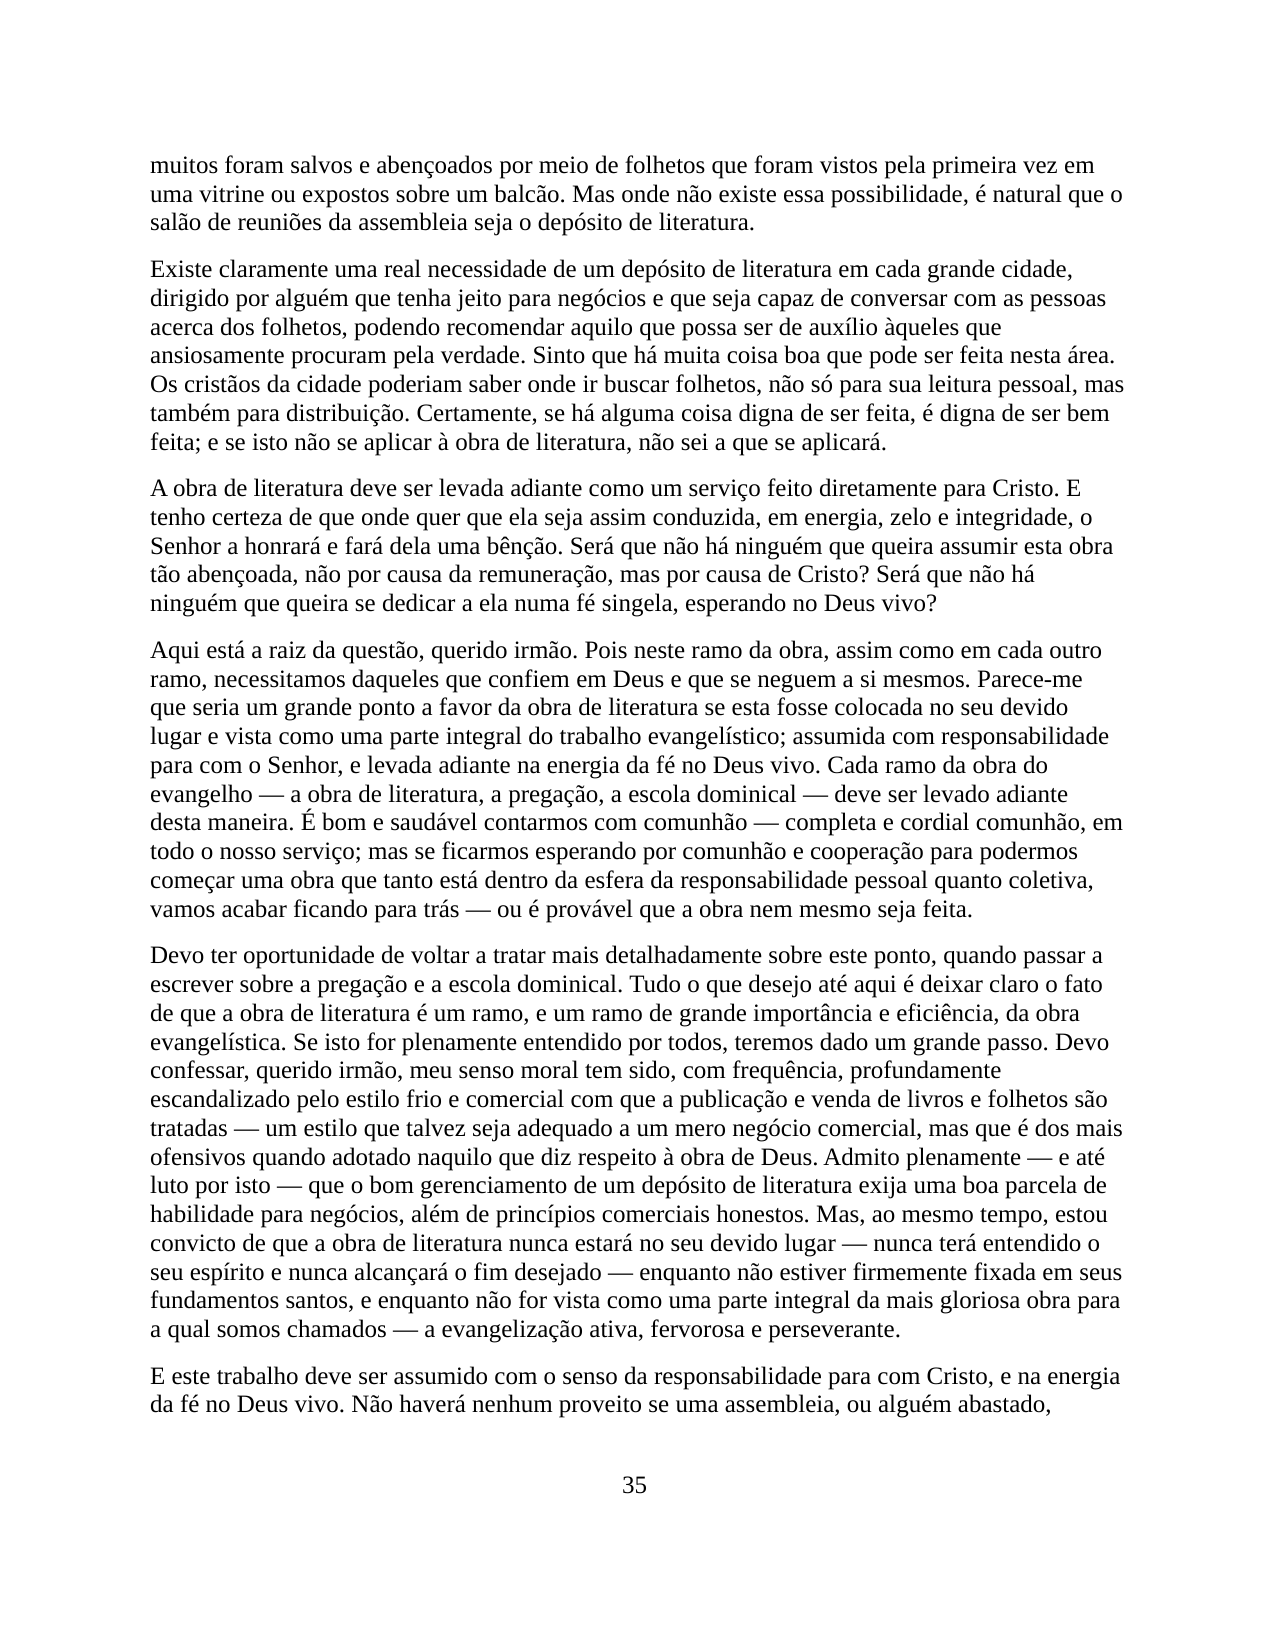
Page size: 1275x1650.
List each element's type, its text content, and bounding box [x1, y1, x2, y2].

text A obra de literatura deve ser levada adiante como um serviço feito diretamente para Cristo. E tenho certeza de que onde quer que ela seja assim conduzida, em energia, zelo e integridade, o Senhor a honrará e fará dela uma bênção. Será que não há ninguém que queira assumir esta obra tão abençoada, não por causa da remuneração, mas por causa de Cristo? Será que não há ninguém que queira se dedicar a ela numa fé singela, esperando no Deus vivo? [150, 473, 1125, 617]
text Devo ter oportunidade de voltar a tratar mais detalhadamente sobre este ponto, quando passar a escrever sobre a pregação e a escola dominical. Tudo o que desejo até aqui é deixar claro o fato de que a obra de literatura é um ramo, e um ramo de grande importância e eficiência, da obra evangelística. Se isto for plenamente entendido por todos, teremos dado um grande passo. Devo confessar, querido irmão, meu senso moral tem sido, com frequência, profundamente escandalizado pelo estilo frio e comercial com que a publicação e venda de livros e folhetos são tratadas — um estilo que talvez seja adequado a um mero negócio comercial, mas que é dos mais ofensivos quando adotado naquilo que diz respeito à obra de Deus. Admito plenamente — e até luto por isto — que o bom gerenciamento de um depósito de literatura exija uma boa parcela de habilidade para negócios, além de princípios comerciais honestos. Mas, ao mesmo tempo, estou convicto de que a obra de literatura nunca estará no seu devido lugar — nunca terá entendido o seu espírito e nunca alcançará o fim desejado — enquanto não estiver firmemente fixada em seus fundamentos santos, e enquanto não for vista como uma parte integral da mais gloriosa obra para a qual somos chamados — a evangelização ativa, fervorosa e perseverante. [150, 940, 1125, 1343]
text Existe claramente uma real necessidade de um depósito de literatura em cada grande cidade, dirigido por alguém que tenha jeito para negócios e que seja capaz de conversar com as pessoas acerca dos folhetos, podendo recomendar aquilo que possa ser de auxílio àqueles que ansiosamente procuram pela verdade. Sinto que há muita coisa boa que pode ser feita nesta área. Os cristãos da cidade poderiam saber onde ir buscar folhetos, não só para sua leitura pessoal, mas também para distribuição. Certamente, se há alguma coisa digna de ser feita, é digna de ser bem feita; e se isto não se aplicar à obra de literatura, não sei a que se aplicará. [150, 254, 1125, 455]
text Aqui está a raiz da questão, querido irmão. Pois neste ramo da obra, assim como em cada outro ramo, necessitamos daqueles que confiem em Deus e que se neguem a si mesmos. Parece-me que seria um grande ponto a favor da obra de literatura se esta fosse colocada no seu devido lugar e vista como uma parte integral do trabalho evangelístico; assumida com responsabilidade para com o Senhor, e levada adiante na energia da fé no Deus vivo. Cada ramo da obra do evangelho — a obra de literatura, a pregação, a escola dominical — deve ser levado adiante desta maneira. É bom e saudável contarmos com comunhão — completa e cordial comunhão, em todo o nosso serviço; mas se ficarmos esperando por comunhão e cooperação para podermos começar uma obra que tanto está dentro da esfera da responsabilidade pessoal quanto coletiva, vamos acabar ficando para trás — ou é provável que a obra nem mesmo seja feita. [150, 635, 1125, 922]
text E este trabalho deve ser assumido com o senso da responsabilidade para com Cristo, e na energia da fé no Deus vivo. Não haverá nenhum proveito se uma assembleia, ou alguém abastado, [150, 1361, 1125, 1418]
text muitos foram salvos e abençoados por meio de folhetos que foram vistos pela primeira vez em uma vitrine ou expostos sobre um balcão. Mas onde não existe essa possibilidade, é natural que o salão de reuniões da assembleia seja o depósito de literatura. [150, 150, 1125, 236]
